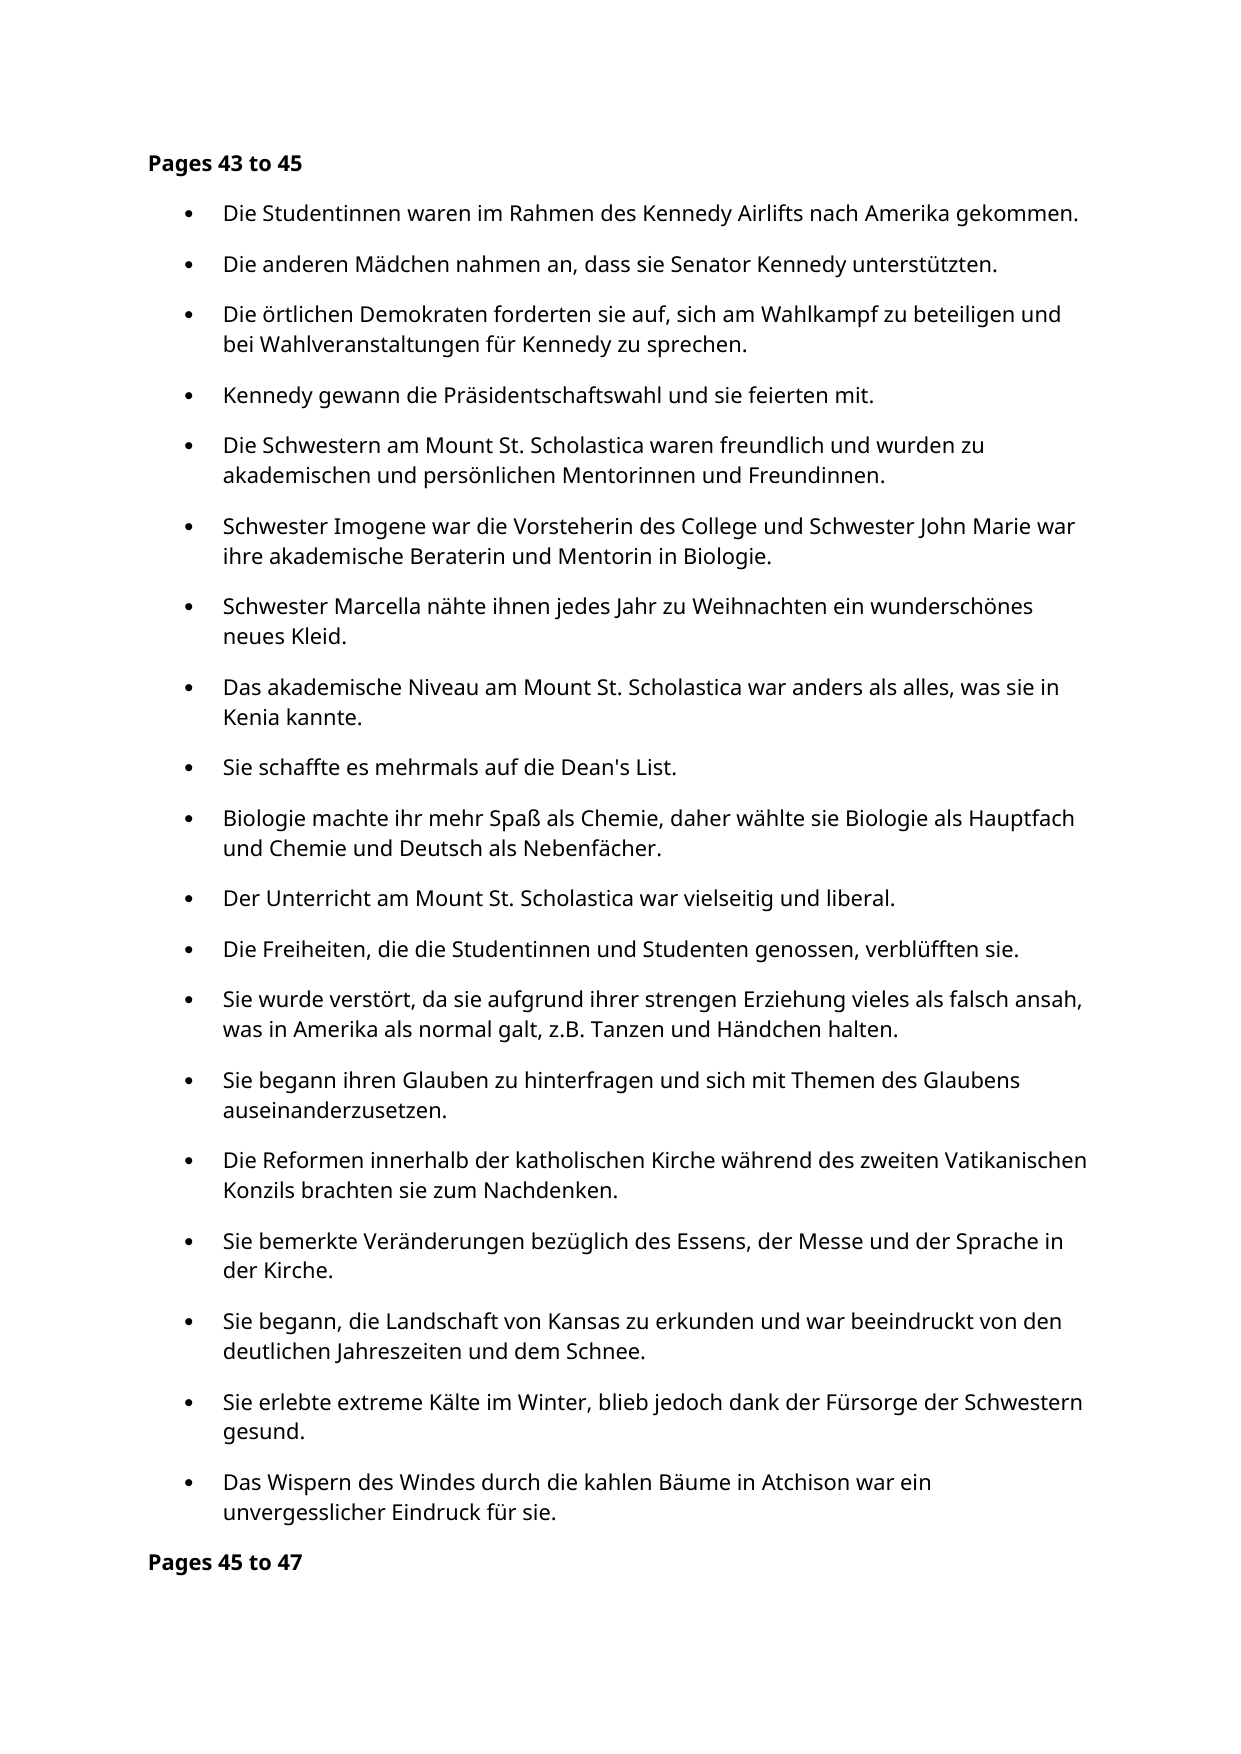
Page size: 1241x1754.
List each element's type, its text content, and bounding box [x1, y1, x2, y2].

list Die örtlichen Demokraten forderten sie auf, sich am Wahlkampf zu beteiligen und bei Wahlveranstaltungen für Kennedy zu sprechen. [185, 299, 1093, 359]
list Die Freiheiten, die die Studentinnen und Studenten genossen, verblüfften sie. [185, 934, 1093, 964]
list Die Schwestern am Mount St. Scholastica waren freundlich und wurden zu akademischen und persönlichen Mentorinnen und Freundinnen. [185, 431, 1093, 490]
list Sie wurde verstört, da sie aufgrund ihrer strengen Erziehung vieles als falsch ansah, was in Amerika als normal galt, z.B. Tanzen und Händchen halten. [185, 984, 1093, 1044]
list Sie bemerkte Veränderungen bezüglich des Essens, der Messe und der Sprache in der Kirche. [185, 1226, 1093, 1285]
list Die Studentinnen waren im Rahmen des Kennedy Airlifts nach Amerika gekommen. [185, 198, 1093, 228]
text Pages 43 to 45 [148, 148, 1093, 177]
list Die Reformen innerhalb der katholischen Kirche während des zweiten Vatikanischen Konzils brachten sie zum Nachdenken. [185, 1145, 1093, 1205]
list Sie erlebte extreme Kälte im Winter, blieb jedoch dank der Fürsorge der Schwestern gesund. [185, 1387, 1093, 1446]
list Sie begann, die Landschaft von Kansas zu erkunden und war beeindruckt von den deutlichen Jahreszeiten und dem Schnee. [185, 1306, 1093, 1366]
list Das akademische Niveau am Mount St. Scholastica war anders als alles, was sie in Kenia kannte. [185, 672, 1093, 731]
list Biologie machte ihr mehr Spaß als Chemie, daher wählte sie Biologie als Hauptfach und Chemie und Deutsch als Nebenfächer. [185, 803, 1093, 862]
list Schwester Imogene war die Vorsteherin des College und Schwester John Marie war ihre akademische Beraterin und Mentorin in Biologie. [185, 511, 1093, 571]
list Das Wispern des Windes durch die kahlen Bäume in Atchison war ein unvergesslicher Eindruck für sie. [185, 1467, 1093, 1527]
list Kennedy gewann die Präsidentschaftswahl und sie feierten mit. [185, 380, 1093, 410]
list Sie schaffte es mehrmals auf die Dean's List. [185, 752, 1093, 782]
list Der Unterricht am Mount St. Scholastica war vielseitig und liberal. [185, 883, 1093, 913]
list Die anderen Mädchen nahmen an, dass sie Senator Kennedy unterstützten. [185, 249, 1093, 279]
list Sie begann ihren Glauben zu hinterfragen und sich mit Themen des Glaubens auseinanderzusetzen. [185, 1065, 1093, 1124]
text Pages 45 to 47 [148, 1547, 1093, 1577]
list Schwester Marcella nähte ihnen jedes Jahr zu Weihnachten ein wunderschönes neues Kleid. [185, 591, 1093, 651]
